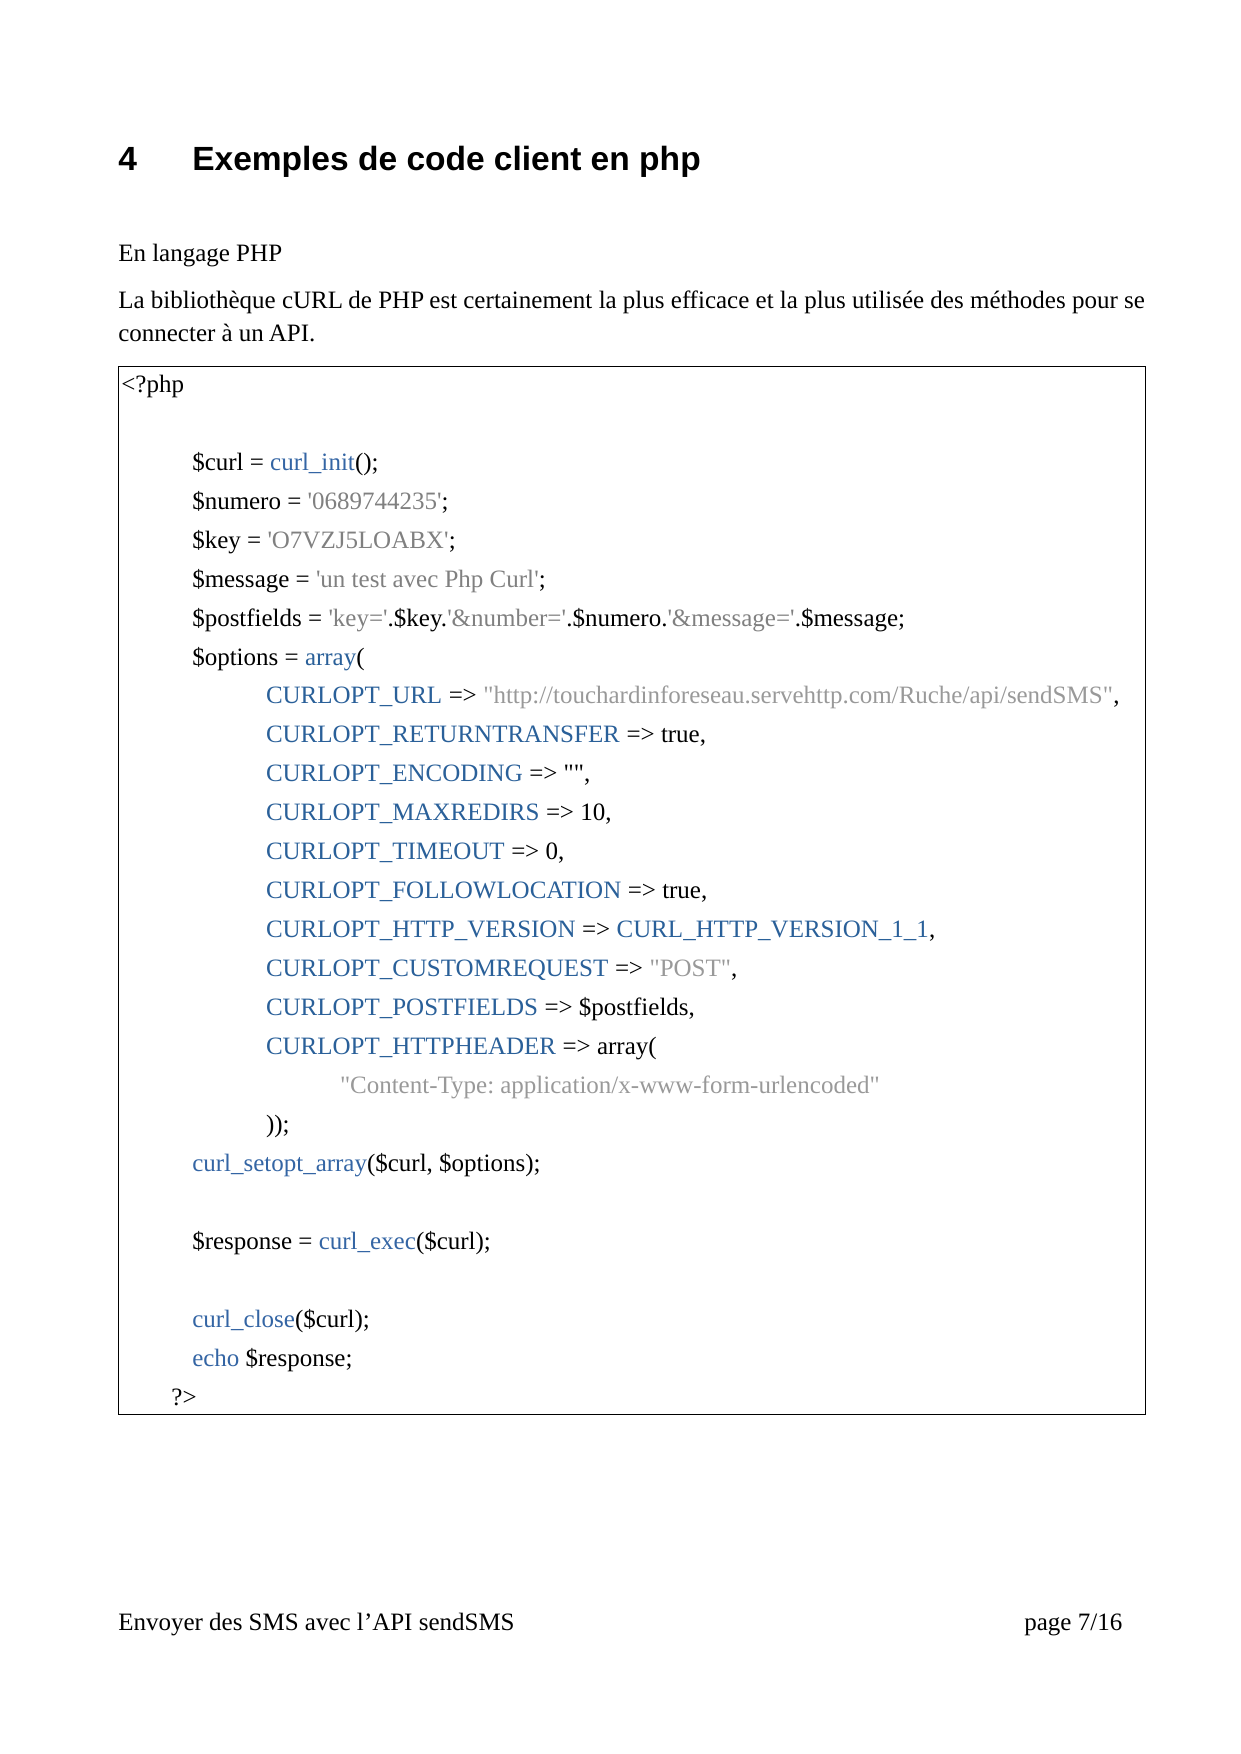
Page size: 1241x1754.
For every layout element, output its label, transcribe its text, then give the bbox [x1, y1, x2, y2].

text CURLOPT_TIMEOUT => 0, [119, 833, 1145, 865]
text curl_setopt_array($curl, $options); [119, 1145, 1145, 1177]
text CURLOPT_CUSTOMREQUEST => "POST", [119, 950, 1145, 982]
text <?php [119, 367, 1145, 398]
text "Content-Type: application/x-www-form-urlencoded" [119, 1067, 1145, 1099]
text CURLOPT_FOLLOWLOCATION => true, [119, 872, 1145, 904]
text CURLOPT_MAXREDIRS => 10, [119, 794, 1145, 826]
text echo $response; [119, 1340, 1145, 1372]
text CURLOPT_URL => "http://touchardinforeseau.servehttp.com/Ruche/api/sendSMS", [119, 678, 1145, 709]
text CURLOPT_RETURNTRANSFER => true, [119, 717, 1145, 748]
text curl_close($curl); [119, 1301, 1145, 1333]
text $response = curl_exec($curl); [119, 1223, 1145, 1255]
text CURLOPT_POSTFIELDS => $postfields, [119, 989, 1145, 1021]
text En langage PHP [118, 238, 1146, 266]
text ?> [119, 1379, 1145, 1414]
text $options = array( [119, 639, 1145, 670]
text CURLOPT_HTTPHEADER => array( [119, 1028, 1145, 1060]
text $numero = '0689744235'; [119, 483, 1145, 514]
text CURLOPT_ENCODING => "", [119, 756, 1145, 787]
text La bibliothèque cURL de PHP est certainement la plus efficace et la plus utilisée des méthodes pour se connecter à un API. [118, 285, 1146, 347]
text $postfields = 'key='.$key.'&number='.$numero.'&message='.$message; [119, 600, 1145, 631]
text $message = 'un test avec Php Curl'; [119, 561, 1145, 592]
text )); [119, 1106, 1145, 1138]
text CURLOPT_HTTP_VERSION => CURL_HTTP_VERSION_1_1, [119, 911, 1145, 943]
text $curl = curl_init(); [119, 444, 1145, 476]
subtitle Exemples de code client en php [118, 139, 1146, 178]
text $key = 'O7VZJ5LOABX'; [119, 522, 1145, 553]
